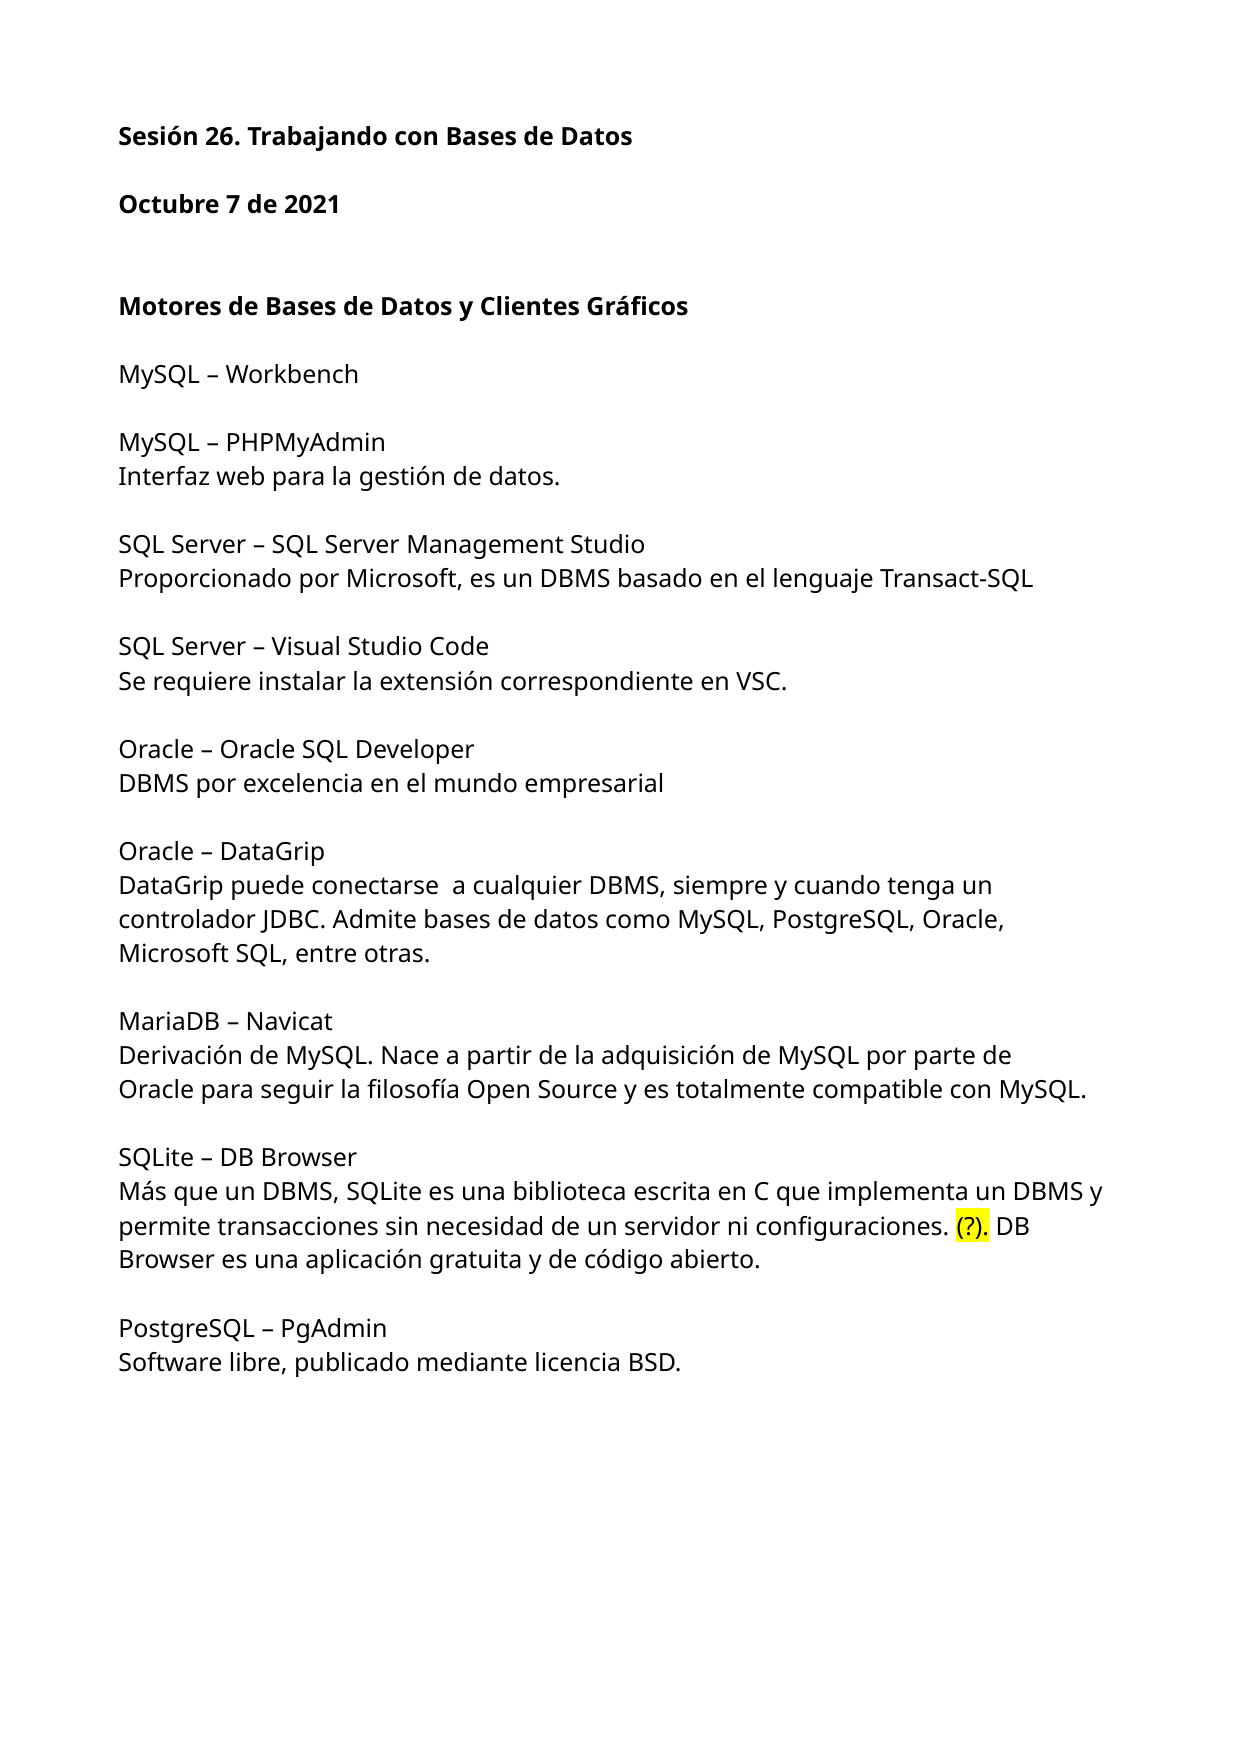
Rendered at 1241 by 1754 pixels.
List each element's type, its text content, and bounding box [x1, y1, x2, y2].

text SQL Server – Visual Studio Code [118, 629, 1122, 663]
text Interfaz web para la gestión de datos. [118, 459, 1122, 493]
text MySQL – PHPMyAdmin [118, 425, 1122, 459]
text MySQL – Workbench [118, 357, 1122, 391]
text Octubre 7 de 2021 [118, 186, 1122, 220]
text Derivación de MySQL. Nace a partir de la adquisición de MySQL por parte de [118, 1038, 1122, 1072]
text Se requiere instalar la extensión correspondiente en VSC. [118, 663, 1122, 697]
text Oracle – DataGrip [118, 833, 1122, 867]
text DataGrip puede conectarse a cualquier DBMS, siempre y cuando tenga un controlador JDBC. Admite bases de datos como MySQL, PostgreSQL, Oracle, Microsoft SQL, entre otras. [118, 867, 1122, 970]
text SQLite – DB Browser [118, 1140, 1122, 1174]
text Oracle para seguir la filosofía Open Source y es totalmente compatible con MySQL. [118, 1072, 1122, 1106]
text PostgreSQL – PgAdmin [118, 1310, 1122, 1344]
text Sesión 26. Trabajando con Bases de Datos [118, 118, 1122, 152]
text DBMS por excelencia en el mundo empresarial [118, 765, 1122, 799]
text SQL Server – SQL Server Management Studio [118, 527, 1122, 561]
text Proporcionado por Microsoft, es un DBMS basado en el lenguaje Transact-SQL [118, 561, 1122, 595]
text Motores de Bases de Datos y Clientes Gráficos [118, 288, 1122, 322]
text MariaDB – Navicat [118, 1004, 1122, 1038]
text Más que un DBMS, SQLite es una biblioteca escrita en C que implementa un DBMS y permite transacciones sin necesidad de un servidor ni configuraciones. (?). DB Browser es una aplicación gratuita y de código abierto. [118, 1174, 1122, 1276]
text Software libre, publicado mediante licencia BSD. [118, 1344, 1122, 1378]
text Oracle – Oracle SQL Developer [118, 731, 1122, 765]
